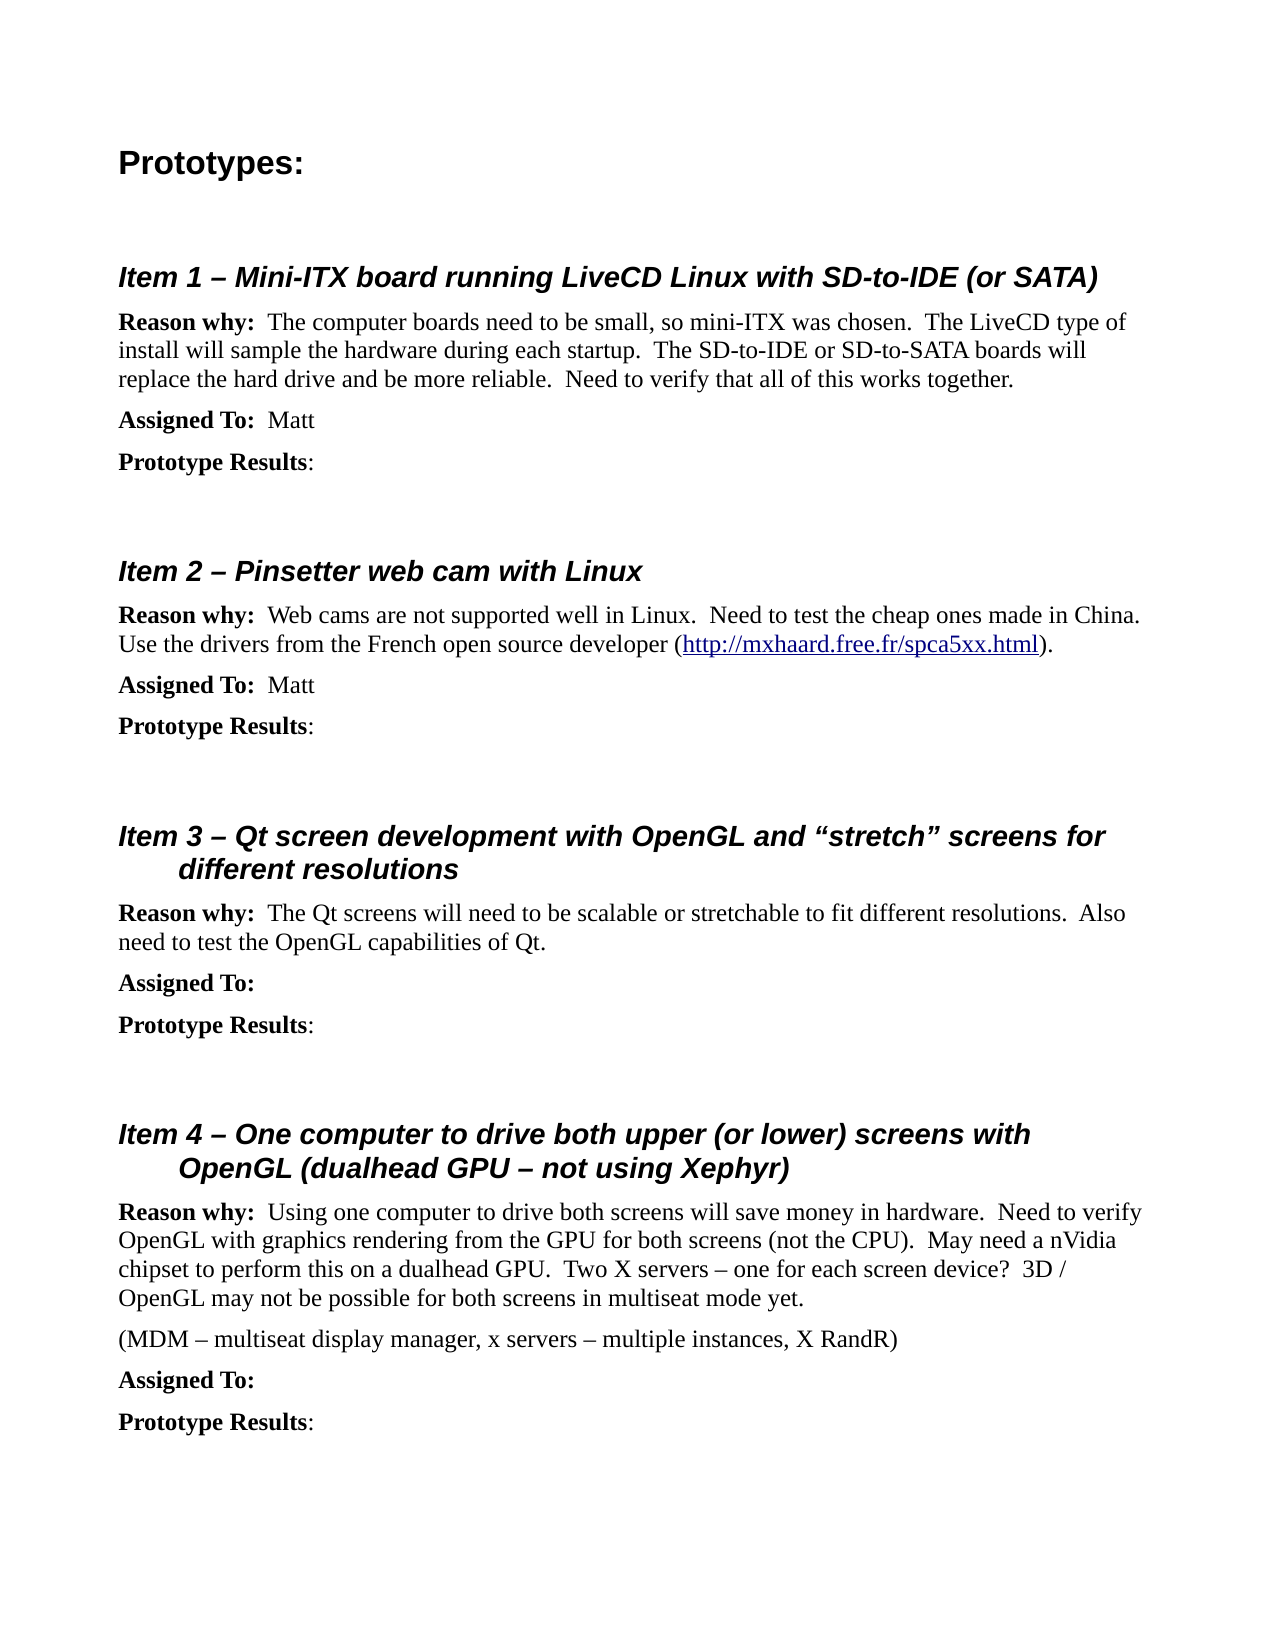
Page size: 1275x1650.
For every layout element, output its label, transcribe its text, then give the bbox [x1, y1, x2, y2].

text Reason why: Web cams are not supported well in Linux. Need to test the cheap ones made in China. Use the drivers from the French open source developer (http://mxhaard.free.fr/spca5xx.html). [118, 600, 1157, 658]
text Reason why: The computer boards need to be small, so mini-ITX was chosen. The LiveCD type of install will sample the hardware during each startup. The SD-to-IDE or SD-to-SATA boards will replace the hard drive and be more reliable. Need to verify that all of this works together. [118, 307, 1157, 393]
subtitle Item 1 – Mini-ITX board running LiveCD Linux with SD-to-IDE (or SATA) [118, 261, 1157, 294]
text Prototype Results: [118, 711, 1157, 740]
text Prototype Results: [118, 447, 1157, 475]
text Assigned To: Matt [118, 670, 1157, 699]
text Assigned To: Matt [118, 405, 1157, 434]
subtitle Prototypes: [118, 143, 1157, 182]
text (MDM – multiseat display manager, x servers – multiple instances, X RandR) [118, 1324, 1157, 1353]
subtitle Item 2 – Pinsetter web cam with Linux [118, 554, 1157, 588]
text Reason why: The Qt screens will need to be scalable or stretchable to fit different resolutions. Also need to test the OpenGL capabilities of Qt. [118, 898, 1157, 956]
text Assigned To: [118, 1366, 1157, 1394]
subtitle Item 4 – One computer to drive both upper (or lower) screens with OpenGL (dualhead GPU – not using Xephyr) [118, 1117, 1157, 1184]
subtitle Item 3 – Qt screen development with OpenGL and “stretch” screens for different resolutions [118, 819, 1157, 886]
text Assigned To: [118, 968, 1157, 997]
text Prototype Results: [118, 1010, 1157, 1038]
text Reason why: Using one computer to drive both screens will save money in hardware. Need to verify OpenGL with graphics rendering from the GPU for both screens (not the CPU). May need a nVidia chipset to perform this on a dualhead GPU. Two X servers – one for each screen device? 3D / OpenGL may not be possible for both screens in multiseat mode yet. [118, 1197, 1157, 1312]
text Prototype Results: [118, 1407, 1157, 1436]
